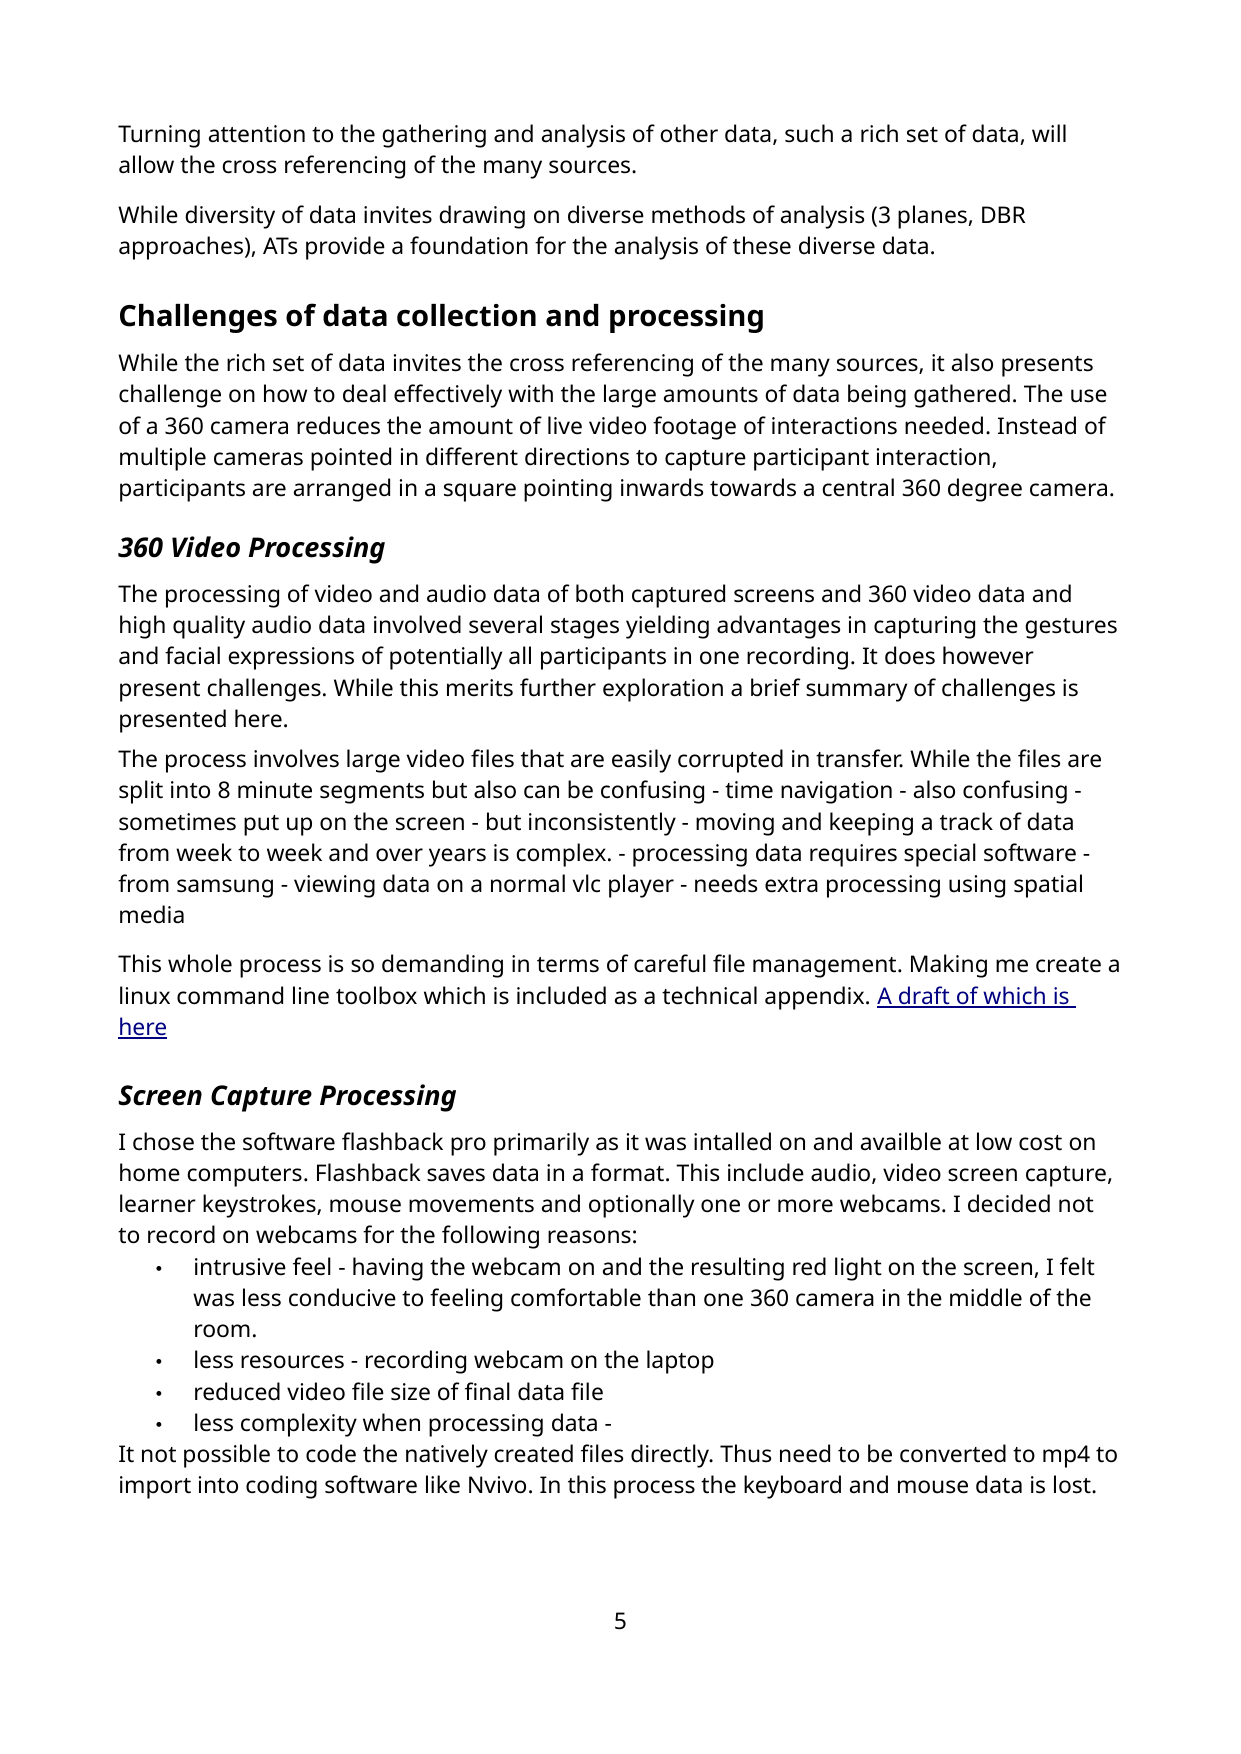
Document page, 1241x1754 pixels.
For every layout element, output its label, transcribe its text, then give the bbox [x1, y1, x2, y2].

text The processing of video and audio data of both captured screens and 360 video data and high quality audio data involved several stages yielding advantages in capturing the gestures and facial expressions of potentially all participants in one recording. It does however present challenges. While this merits further exploration a brief summary of challenges is presented here. [118, 578, 1122, 734]
list intrusive feel - having the webcam on and the resulting red light on the screen, I felt was less conducive to feeling comfortable than one 360 camera in the middle of the room. [156, 1251, 1122, 1344]
text This whole process is so demanding in terms of careful file management. Making me create a linux command line toolbox which is included as a technical appendix. A draft of which is here [118, 948, 1122, 1042]
list less resources - recording webcam on the laptop [156, 1344, 1122, 1376]
text While the rich set of data invites the cross referencing of the many sources, it also presents challenge on how to deal effectively with the large amounts of data being gathered. The use of a 360 camera reduces the amount of live video footage of interactions needed. Instead of multiple cameras pointed in different directions to capture participant interaction, participants are arranged in a square pointing inwards towards a central 360 degree camera. [118, 347, 1122, 503]
list less complexity when processing data - [156, 1407, 1122, 1438]
subtitle 360 Video Processing [118, 528, 1122, 565]
text It not possible to code the natively created files directly. Thus need to be converted to mp4 to import into coding software like Nvivo. In this process the keyboard and mouse data is lost. [118, 1438, 1122, 1501]
text The process involves large video files that are easily corrupted in transfer. While the files are split into 8 minute segments but also can be confusing - time navigation - also confusing - sometimes put up on the screen - but inconsistently - moving and keeping a track of data from week to week and over years is complex. - processing data requires special software - from samsung - viewing data on a normal vlc player - needs extra processing using spatial media [118, 743, 1122, 931]
text I chose the software flashback pro primarily as it was intalled on and availble at low cost on home computers. Flashback saves data in a format. This include audio, video screen capture, learner keystrokes, mouse movements and optionally one or more webcams. I decided not to record on webcams for the following reasons: [118, 1126, 1122, 1251]
text Turning attention to the gathering and analysis of other data, such a rich set of data, will allow the cross referencing of the many sources. [118, 118, 1122, 181]
list reduced video file size of final data file [156, 1376, 1122, 1407]
subtitle Screen Capture Processing [118, 1076, 1122, 1113]
text While diversity of data invites drawing on diverse methods of analysis (3 planes, DBR approaches), ATs provide a foundation for the analysis of these diverse data. [118, 198, 1122, 261]
subtitle Challenges of data collection and processing [118, 295, 1122, 335]
